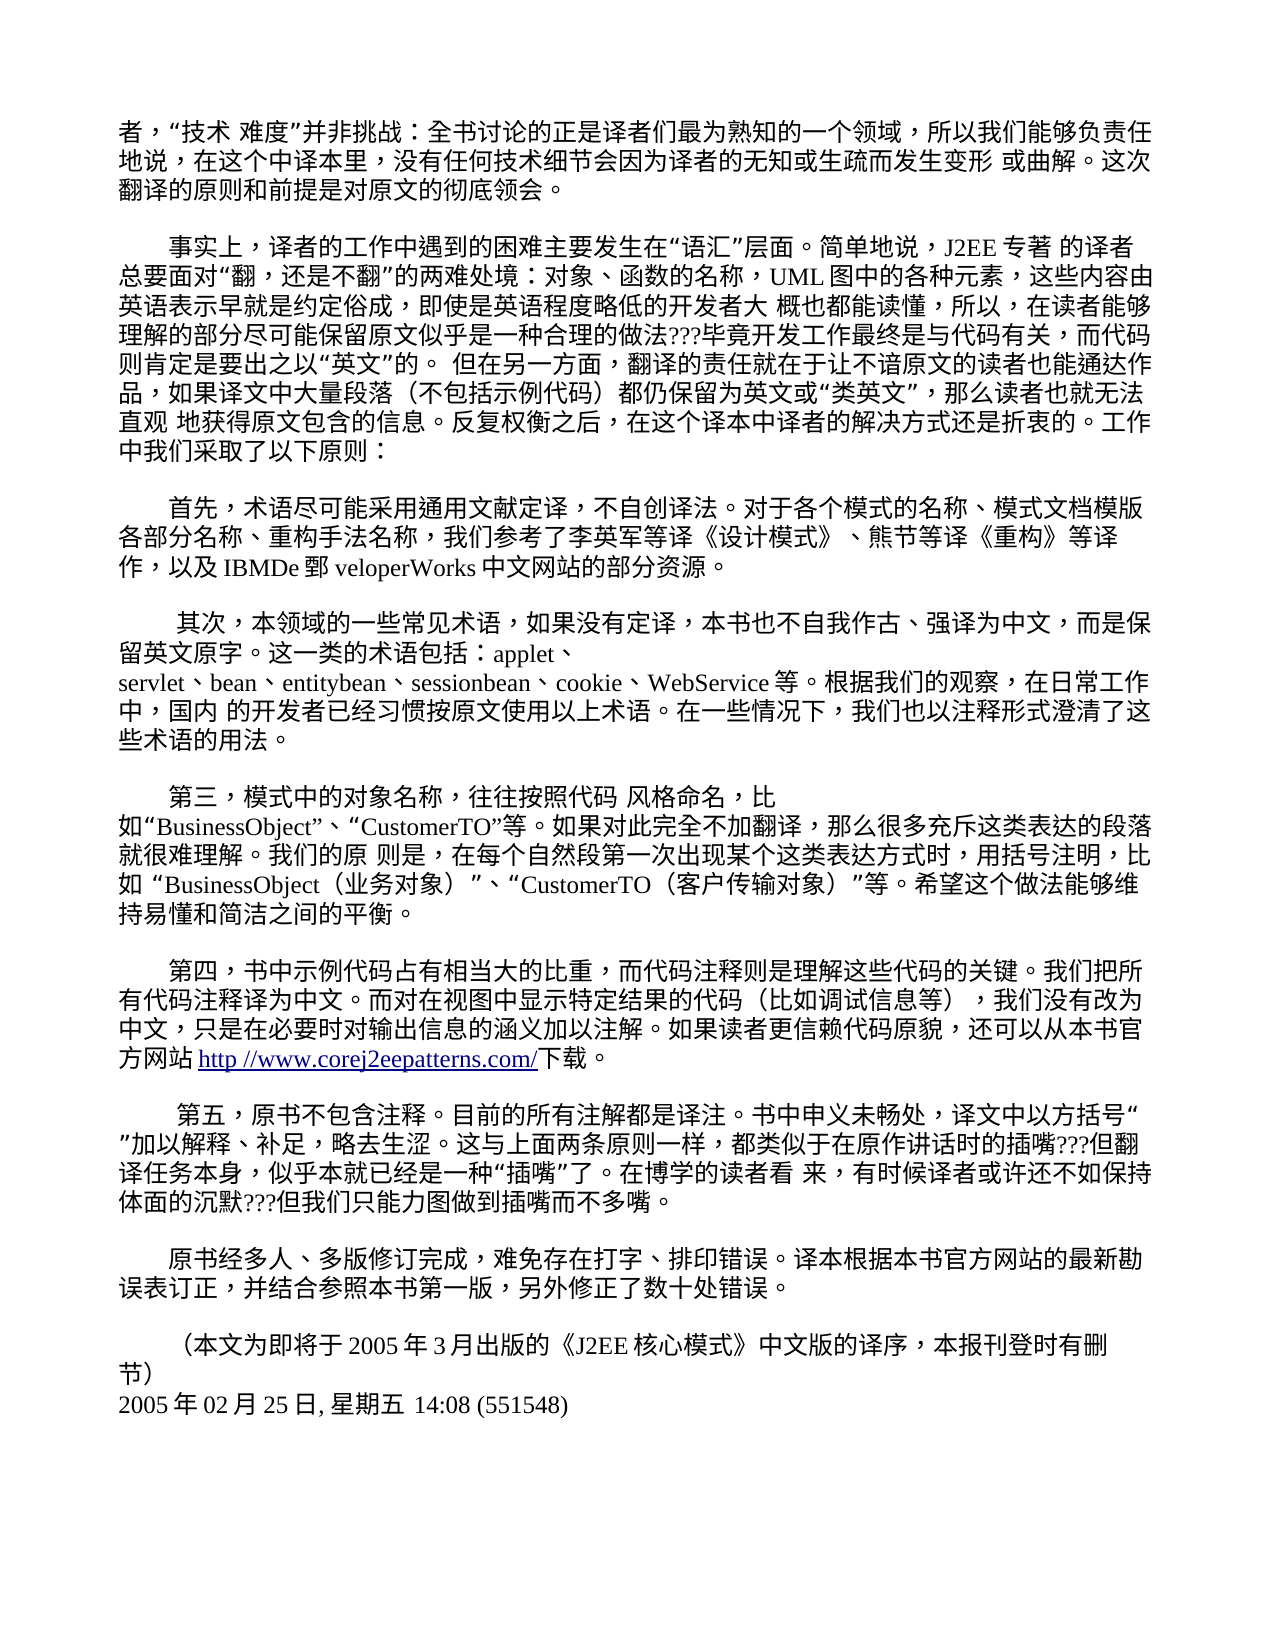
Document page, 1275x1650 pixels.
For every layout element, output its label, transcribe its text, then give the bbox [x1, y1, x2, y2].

text 2005年02月25日, 星期五 14:08 (551548) [118, 1390, 1157, 1419]
text 者，“技术 难度”并非挑战：全书讨论的正是译者们最为熟知的一个领域，所以我们能够负责任地说，在这个中译本里，没有任何技术细节会因为译者的无知或生疏而发生变形 或曲解。这次翻译的原则和前提是对原文的彻底领会。 事实上，译者的工作中遇到的困难主要发生在“语汇”层面。简单地说，J2EE专著 的译者总要面对“翻，还是不翻”的两难处境：对象、函数的名称，UML图中的各种元素，这些内容由英语表示早就是约定俗成，即使是英语程度略低的开发者大 概也都能读懂，所以，在读者能够理解的部分尽可能保留原文似乎是一种合理的做法???毕竟开发工作最终是与代码有关，而代码则肯定是要出之以“英文”的。 但在另一方面，翻译的责任就在于让不谙原文的读者也能通达作品，如果译文中大量段落（不包括示例代码）都仍保留为英文或“类英文”，那么读者也就无法直观 地获得原文包含的信息。反复权衡之后，在这个译本中译者的解决方式还是折衷的。工作中我们采取了以下原则： 首先，术语尽可能采用通用文献定译，不自创译法。对于各个模式的名称、模式文档模版各部分名称、重构手法名称，我们参考了李英军等译《设计模式》、熊节等译《重构》等译作，以及IBMDe鄄veloperWorks中文网站的部分资源。 其次，本领域的一些常见术语，如果没有定译，本书也不自我作古、强译为中文，而是保留英文原字。这一类的术语包括：applet、 servlet、bean、entitybean、sessionbean、cookie、WebService等。根据我们的观察，在日常工作中，国内 的开发者已经习惯按原文使用以上术语。在一些情况下，我们也以注释形式澄清了这些术语的用法。 第三，模式中的对象名称，往往按照代码 风格命名，比如“BusinessObject”、“CustomerTO”等。如果对此完全不加翻译，那么很多充斥这类表达的段落就很难理解。我们的原 则是，在每个自然段第一次出现某个这类表达方式时，用括号注明，比如 “BusinessObject（业务对象）”、“CustomerTO（客户传输对象）”等。希望这个做法能够维持易懂和简洁之间的平衡。 第四，书中示例代码占有相当大的比重，而代码注释则是理解这些代码的关键。我们把所有代码注释译为中文。而对在视图中显示特定结果的代码（比如调试信息等），我们没有改为中文，只是在必要时对输出信息的涵义加以注解。如果读者更信赖代码原貌，还可以从本书官方网站http //www.corej2eepatterns.com/下载。 第五，原书不包含注释。目前的所有注解都是译注。书中申义未畅处，译文中以方括号“ ”加以解释、补足，略去生涩。这与上面两条原则一样，都类似于在原作讲话时的插嘴???但翻译任务本身，似乎本就已经是一种“插嘴”了。在博学的读者看 来，有时候译者或许还不如保持体面的沉默???但我们只能力图做到插嘴而不多嘴。 原书经多人、多版修订完成，难免存在打字、排印错误。译本根据本书官方网站的最新勘误表订正，并结合参照本书第一版，另外修正了数十处错误。 （本文为即将于2005年3月出版的《J2EE核心模式》中文版的译序，本报刊登时有删节） [118, 118, 1157, 1390]
